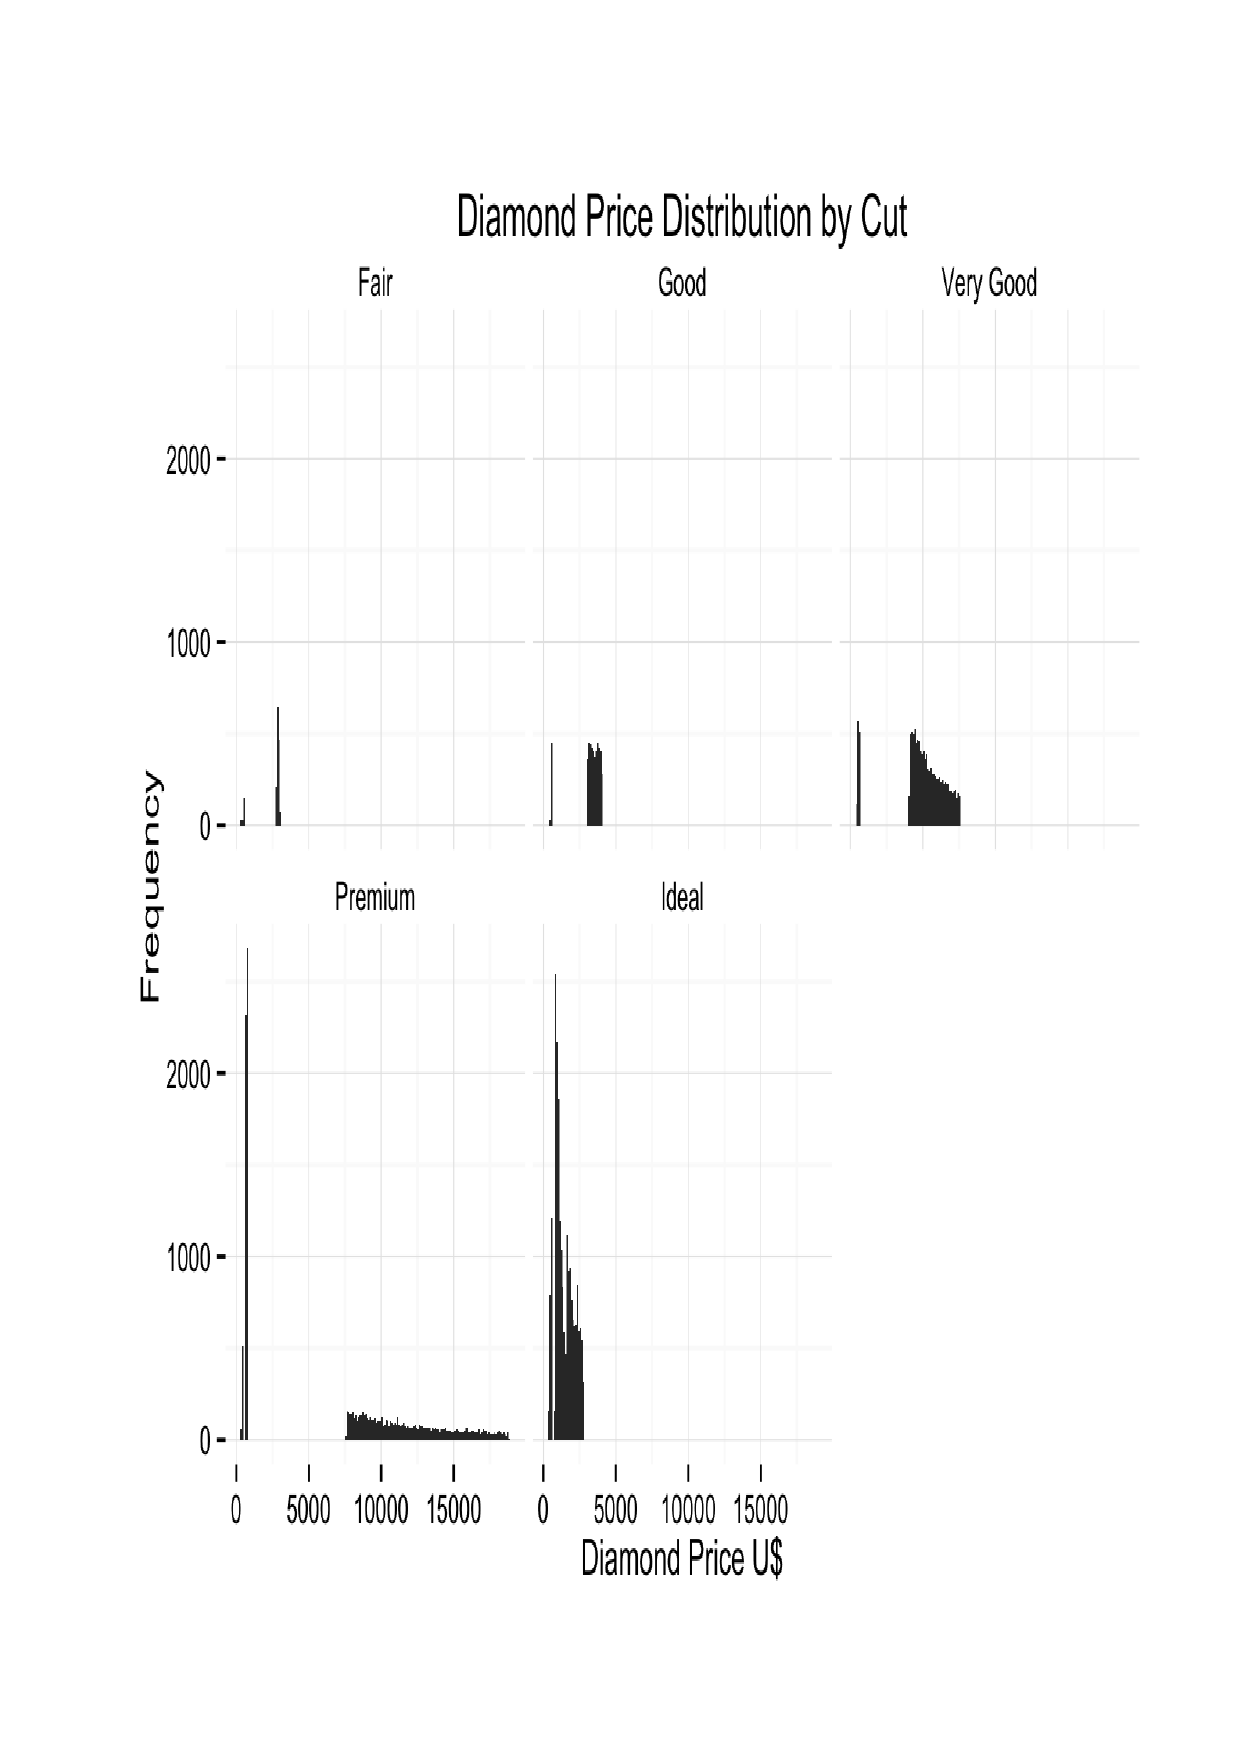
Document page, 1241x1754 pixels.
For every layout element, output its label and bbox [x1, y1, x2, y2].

picture [118, 118, 1169, 1619]
